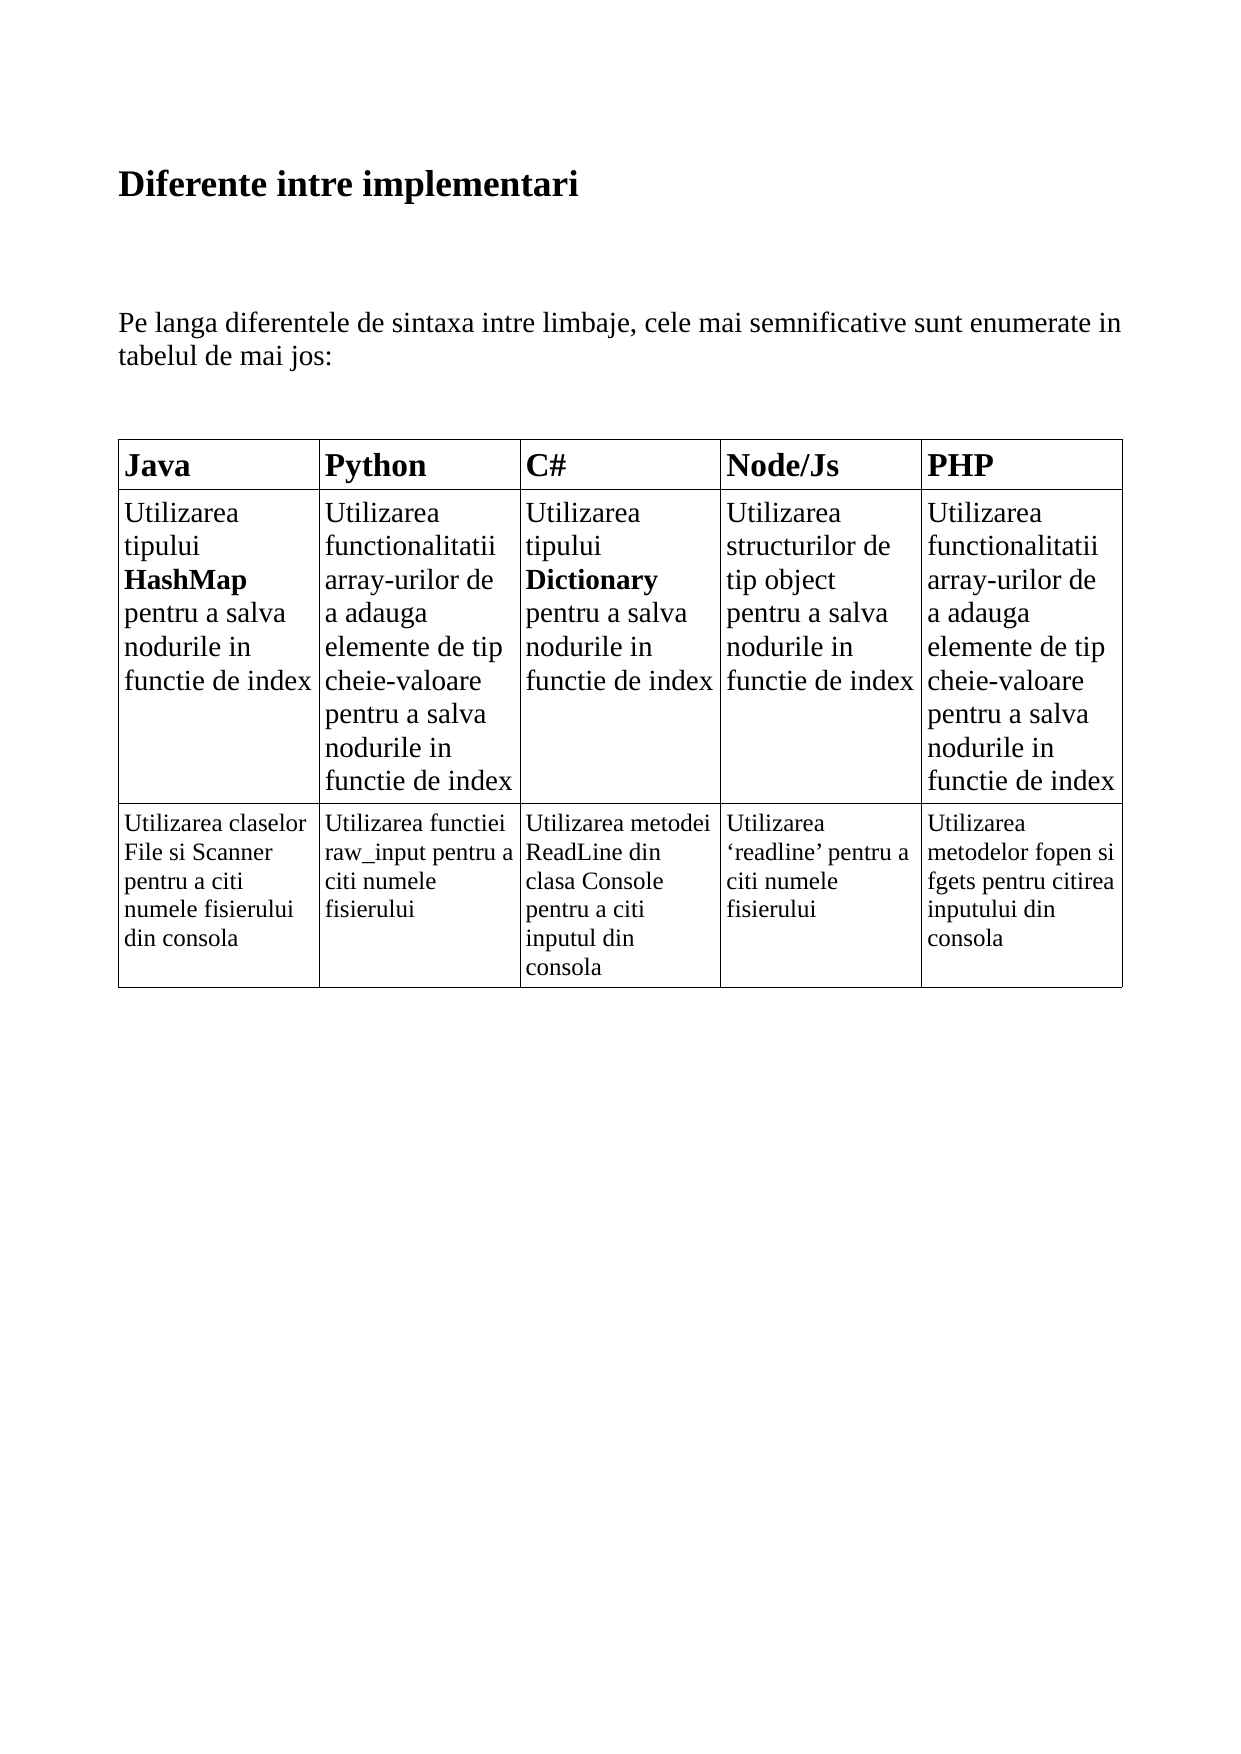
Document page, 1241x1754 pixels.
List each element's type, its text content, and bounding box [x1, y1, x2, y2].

table_header Node/Js [721, 440, 921, 489]
table_cell Utilizarea functionalitatii array-urilor de a adauga elemente de tip cheie-valoare pentru a salva nodurile in functie de index [922, 490, 1122, 802]
table_header Python [320, 440, 520, 489]
table_cell Utilizarea functiei raw_input pentru a citi numele fisierului [320, 804, 520, 987]
table_header C# [521, 440, 720, 489]
table_cell Utilizarea ‘readline’ pentru a citi numele fisierului [721, 804, 921, 987]
table_cell Utilizarea metodelor fopen si fgets pentru citirea inputului din consola [922, 804, 1122, 987]
table_header Java [119, 440, 319, 489]
table_cell Utilizarea metodei ReadLine din clasa Console pentru a citi inputul din consola [521, 804, 720, 987]
table_cell Utilizarea functionalitatii array-urilor de a adauga elemente de tip cheie-valoare pentru a salva nodurile in functie de index [320, 490, 520, 802]
text Pe langa diferentele de sintaxa intre limbaje, cele mai semnificative sunt enumerate in tabelul de mai jos: [118, 305, 1122, 372]
table_cell Utilizarea tipului HashMap pentru a salva nodurile in functie de index [119, 490, 319, 802]
table_header PHP [922, 440, 1122, 489]
table_cell Utilizarea structurilor de tip object pentru a salva nodurile in functie de index [721, 490, 921, 802]
table_cell Utilizarea tipului Dictionary pentru a salva nodurile in functie de index [521, 490, 720, 802]
table_cell Utilizarea claselor File si Scanner pentru a citi numele fisierului din consola [119, 804, 319, 987]
text Diferente intre implementari [118, 161, 1122, 204]
